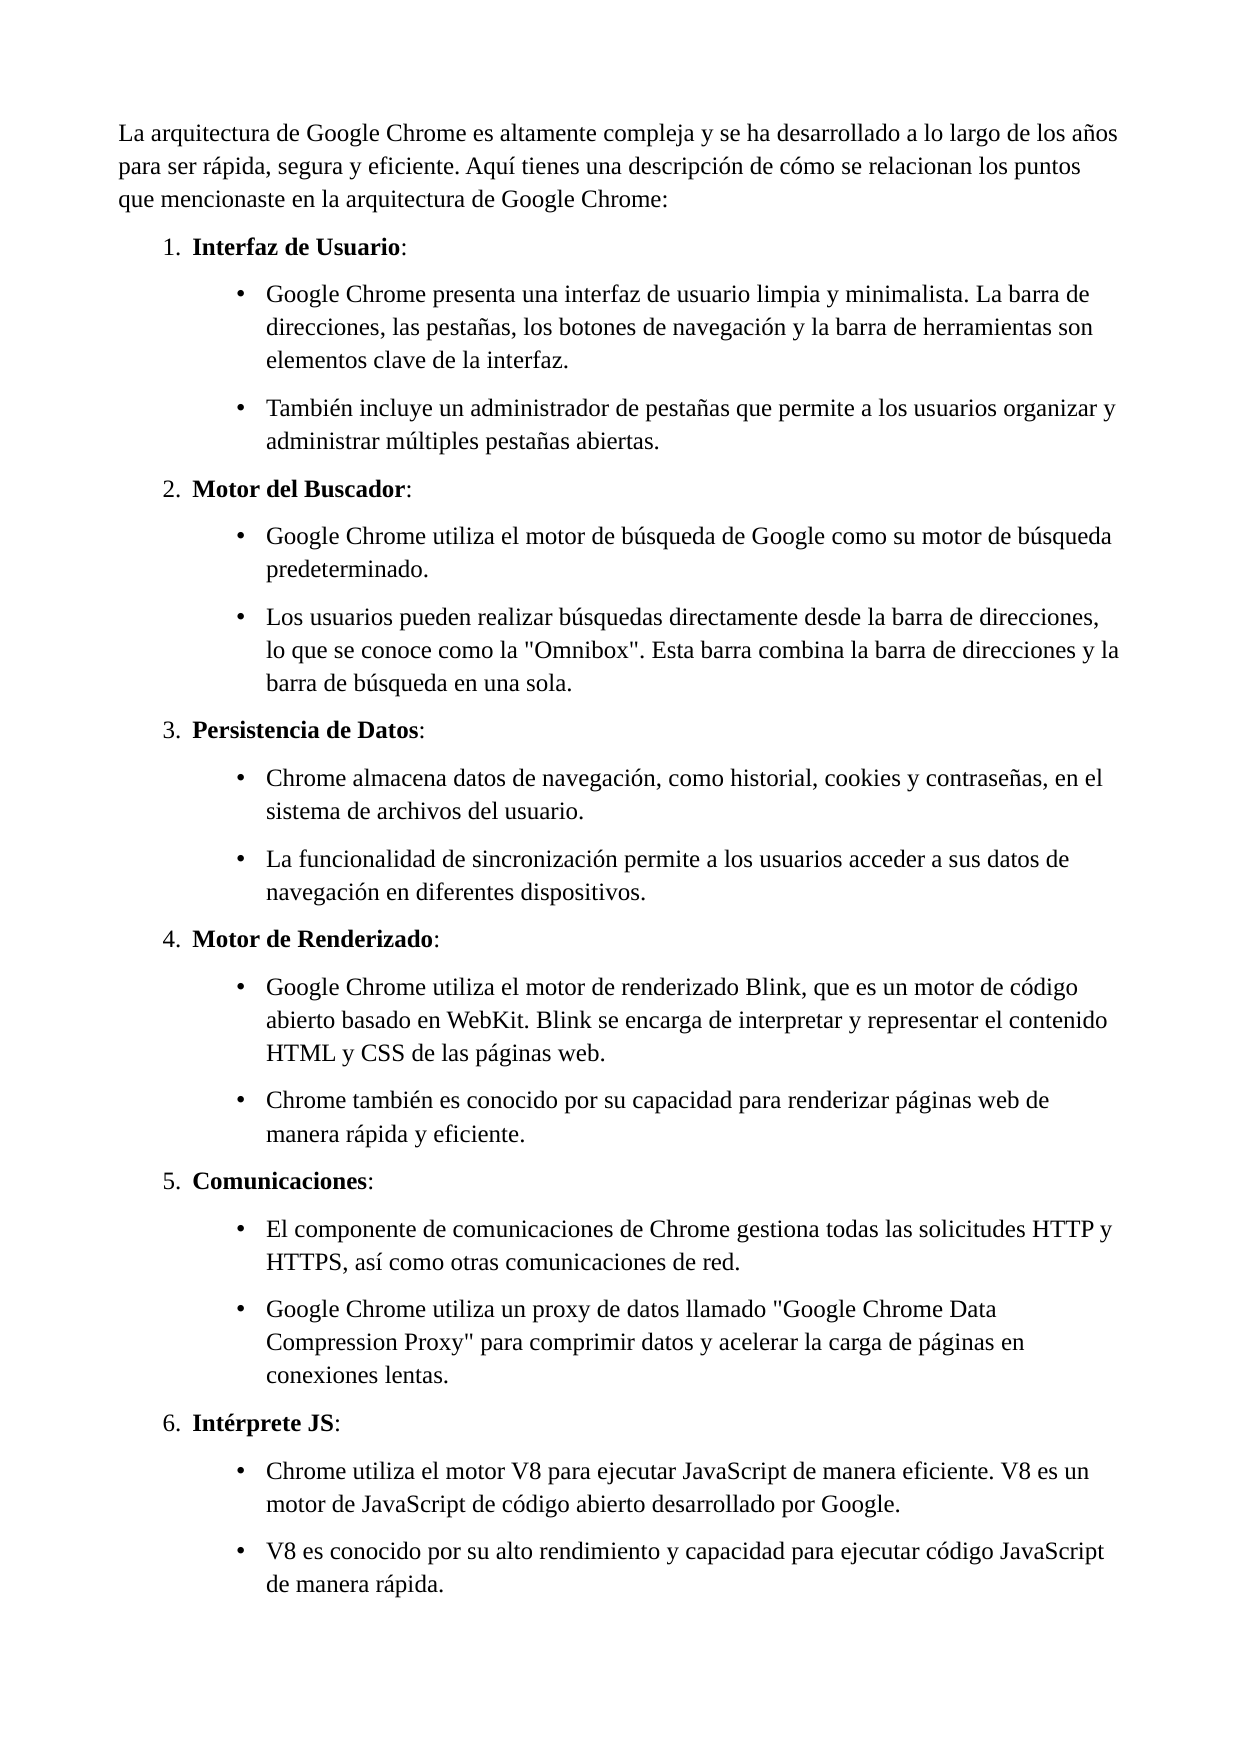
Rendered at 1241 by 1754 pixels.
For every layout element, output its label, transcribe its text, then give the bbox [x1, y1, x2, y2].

list Chrome también es conocido por su capacidad para renderizar páginas web de manera rápida y eficiente. [236, 1086, 1122, 1147]
list El componente de comunicaciones de Chrome gestiona todas las solicitudes HTTP y HTTPS, así como otras comunicaciones de red. [236, 1214, 1122, 1276]
list Los usuarios pueden realizar búsquedas directamente desde la barra de direcciones, lo que se conoce como la "Omnibox". Esta barra combina la barra de direcciones y la barra de búsqueda en una sola. [236, 602, 1122, 697]
list También incluye un administrador de pestañas que permite a los usuarios organizar y administrar múltiples pestañas abiertas. [236, 393, 1122, 455]
list Chrome utiliza el motor V8 para ejecutar JavaScript de manera eficiente. V8 es un motor de JavaScript de código abierto desarrollado por Google. [236, 1456, 1122, 1517]
text La arquitectura de Google Chrome es altamente compleja y se ha desarrollado a lo largo de los años para ser rápida, segura y eficiente. Aquí tienes una descripción de cómo se relacionan los puntos que mencionaste en la arquitectura de Google Chrome: [118, 118, 1122, 213]
list Motor de Renderizado: [162, 924, 1122, 953]
list Google Chrome presenta una interfaz de usuario limpia y minimalista. La barra de direcciones, las pestañas, los botones de navegación y la barra de herramientas son elementos clave de la interfaz. [236, 279, 1122, 374]
list Chrome almacena datos de navegación, como historial, cookies y contraseñas, en el sistema de archivos del usuario. [236, 763, 1122, 825]
list Google Chrome utiliza el motor de renderizado Blink, que es un motor de código abierto basado en WebKit. Blink se encarga de interpretar y representar el contenido HTML y CSS de las páginas web. [236, 972, 1122, 1067]
list La funcionalidad de sincronización permite a los usuarios acceder a sus datos de navegación en diferentes dispositivos. [236, 844, 1122, 906]
list Motor del Buscador: [162, 474, 1122, 502]
list Google Chrome utiliza el motor de búsqueda de Google como su motor de búsqueda predeterminado. [236, 521, 1122, 583]
list Interfaz de Usuario: [162, 232, 1122, 261]
list Persistencia de Datos: [162, 716, 1122, 744]
list V8 es conocido por su alto rendimiento y capacidad para ejecutar código JavaScript de manera rápida. [236, 1536, 1122, 1598]
list Intérprete JS: [162, 1408, 1122, 1437]
list Google Chrome utiliza un proxy de datos llamado "Google Chrome Data Compression Proxy" para comprimir datos y acelerar la carga de páginas en conexiones lentas. [236, 1294, 1122, 1389]
list Comunicaciones: [162, 1166, 1122, 1195]
